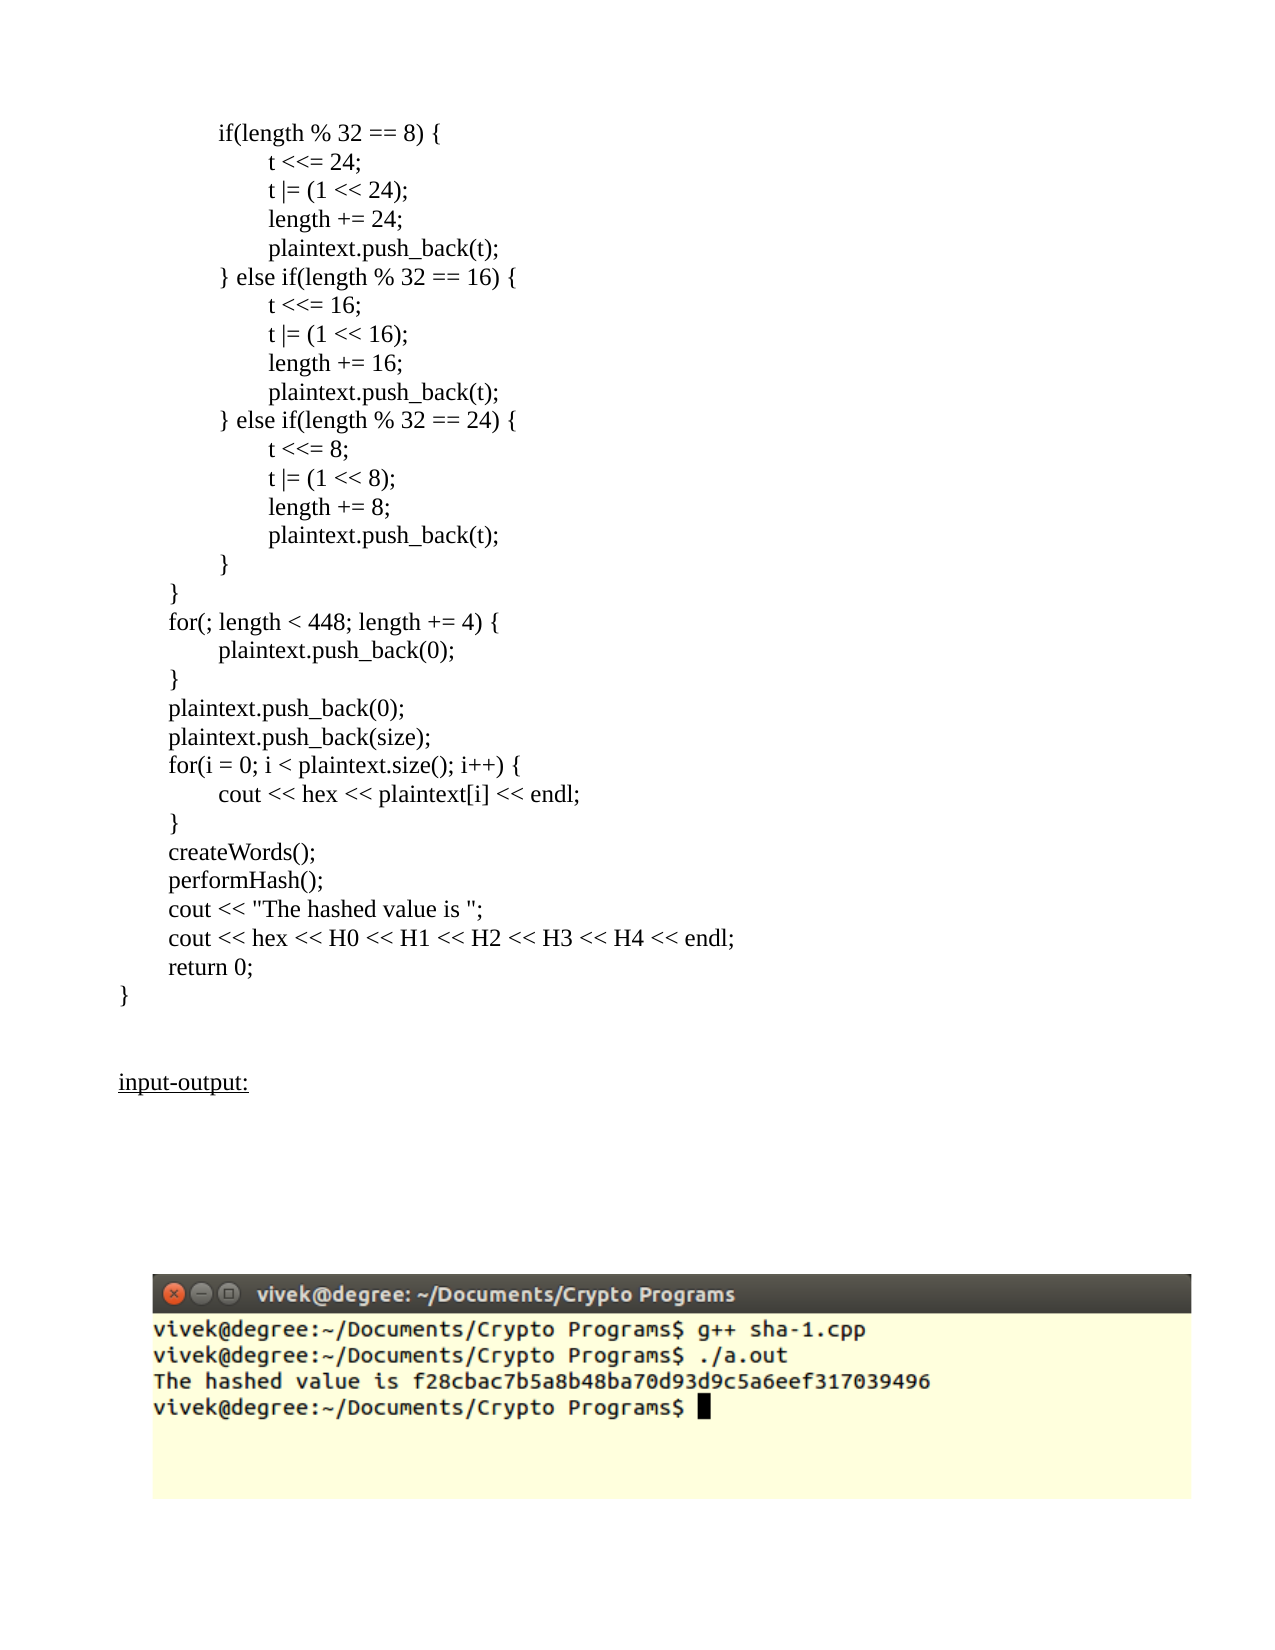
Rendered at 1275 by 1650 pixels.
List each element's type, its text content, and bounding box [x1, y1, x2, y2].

text } [118, 578, 1157, 607]
text if(length % 32 == 8) { [118, 118, 1157, 147]
text plaintext.push_back(0); [118, 636, 1157, 664]
text cout << "The hashed value is "; [118, 894, 1157, 923]
text cout << hex << plaintext[i] << endl; [118, 779, 1157, 808]
text plaintext.push_back(size); [118, 722, 1157, 751]
text } else if(length % 32 == 16) { [118, 262, 1157, 291]
text } [118, 808, 1157, 837]
text performHash(); [118, 866, 1157, 894]
text createWords(); [118, 837, 1157, 866]
picture [152, 1274, 1192, 1499]
text } [118, 981, 1157, 1009]
text } [118, 664, 1157, 693]
text t <<= 8; [118, 434, 1157, 463]
text cout << hex << H0 << H1 << H2 << H3 << H4 << endl; [118, 923, 1157, 952]
text plaintext.push_back(0); [118, 693, 1157, 722]
text input-output: [118, 1067, 1157, 1096]
text length += 16; [118, 348, 1157, 377]
text plaintext.push_back(t); [118, 521, 1157, 549]
text return 0; [118, 952, 1157, 981]
text plaintext.push_back(t); [118, 377, 1157, 406]
text t <<= 16; [118, 291, 1157, 319]
text plaintext.push_back(t); [118, 233, 1157, 262]
text length += 8; [118, 492, 1157, 521]
text for(; length < 448; length += 4) { [118, 607, 1157, 636]
text } [118, 549, 1157, 578]
text t |= (1 << 16); [118, 319, 1157, 348]
text for(i = 0; i < plaintext.size(); i++) { [118, 751, 1157, 779]
text length += 24; [118, 204, 1157, 233]
text t |= (1 << 8); [118, 463, 1157, 492]
text t <<= 24; [118, 147, 1157, 176]
text t |= (1 << 24); [118, 176, 1157, 204]
text } else if(length % 32 == 24) { [118, 406, 1157, 434]
